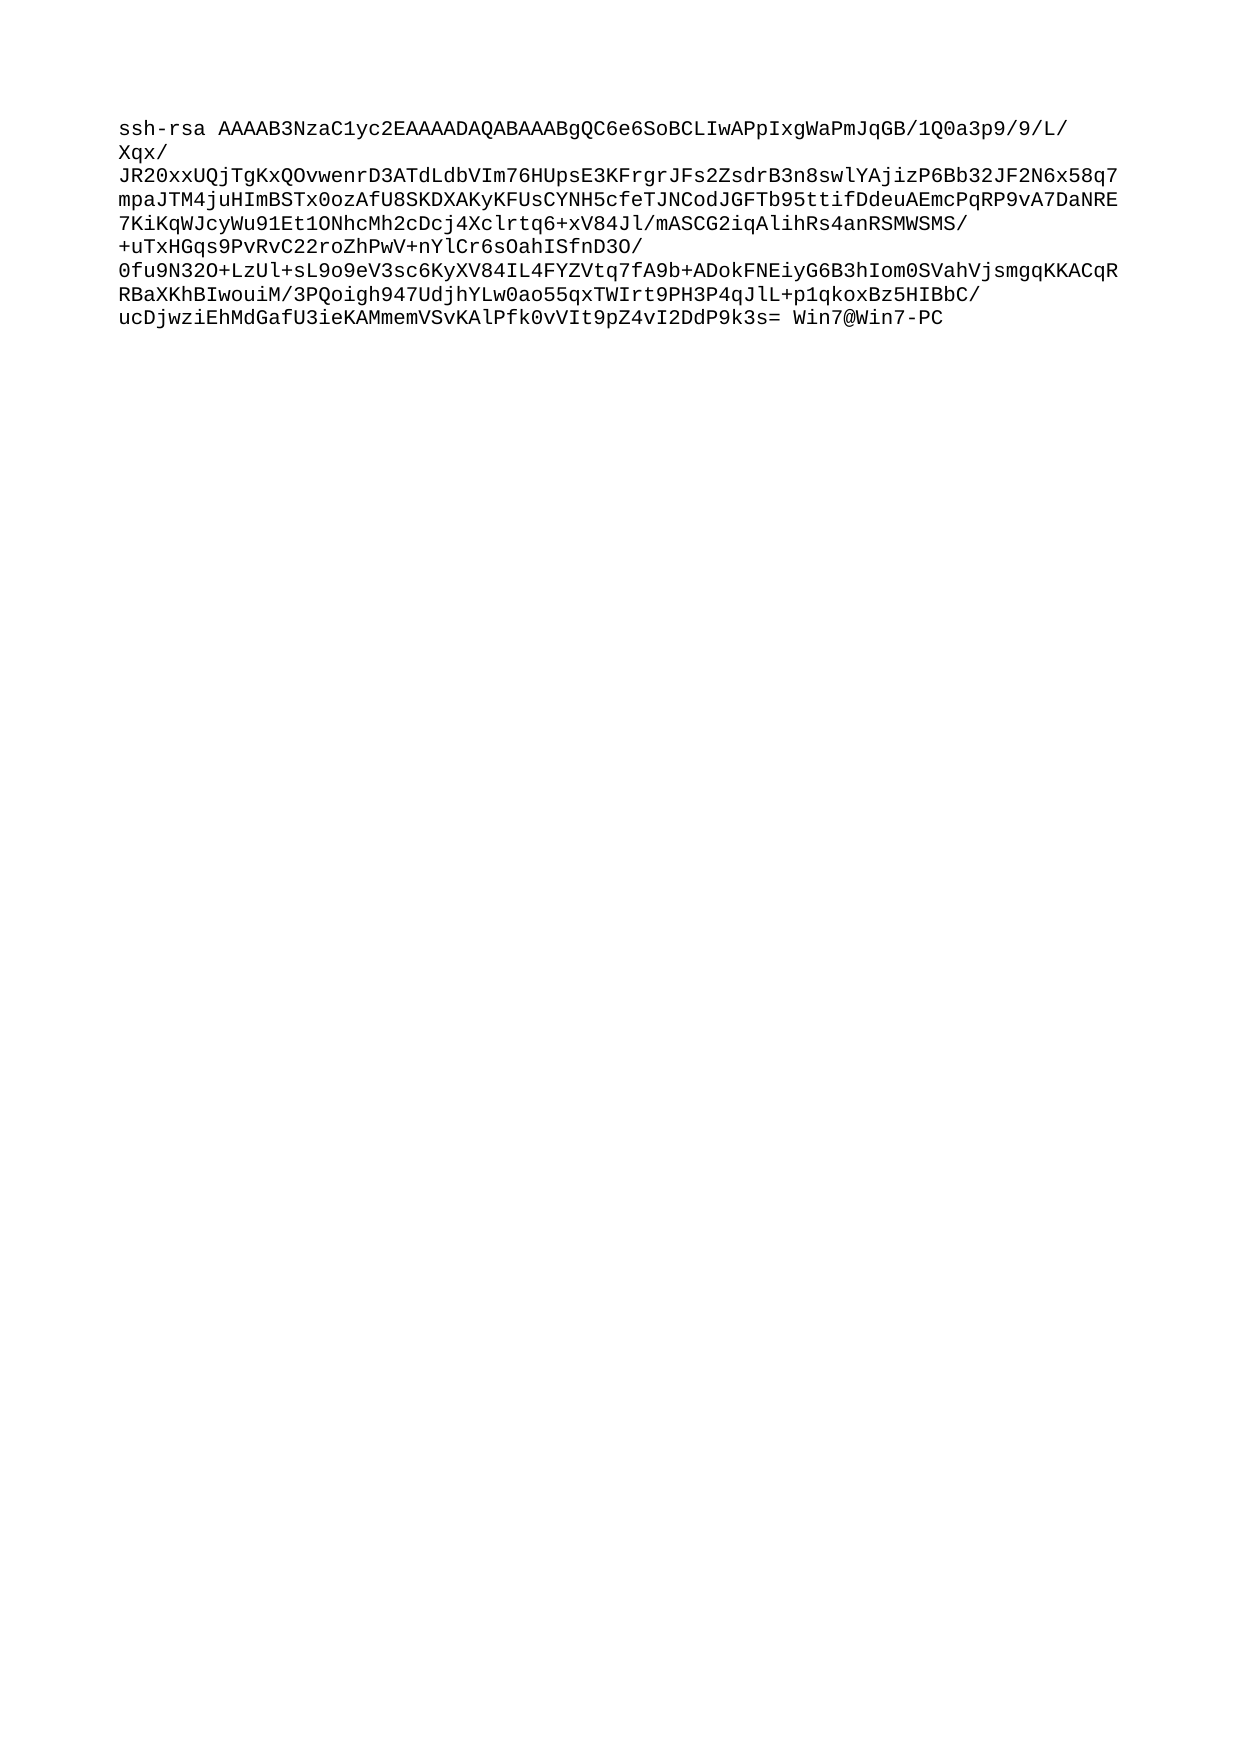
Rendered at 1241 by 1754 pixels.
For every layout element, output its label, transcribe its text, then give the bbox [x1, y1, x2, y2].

text ssh-rsa AAAAB3NzaC1yc2EAAAADAQABAAABgQC6e6SoBCLIwAPpIxgWaPmJqGB/1Q0a3p9/9/L/Xqx/JR20xxUQjTgKxQOvwenrD3ATdLdbVIm76HUpsE3KFrgrJFs2ZsdrB3n8swlYAjizP6Bb32JF2N6x58q7mpaJTM4juHImBSTx0ozAfU8SKDXAKyKFUsCYNH5cfeTJNCodJGFTb95ttifDdeuAEmcPqRP9vA7DaNRE7KiKqWJcyWu91Et1ONhcMh2cDcj4Xclrtq6+xV84Jl/mASCG2iqAlihRs4anRSMWSMS/+uTxHGqs9PvRvC22roZhPwV+nYlCr6sOahISfnD3O/0fu9N32O+LzUl+sL9o9eV3sc6KyXV84IL4FYZVtq7fA9b+ADokFNEiyG6B3hIom0SVahVjsmgqKKACqRRBaXKhBIwouiM/3PQoigh947UdjhYLw0ao55qxTWIrt9PH3P4qJlL+p1qkoxBz5HIBbC/ucDjwziEhMdGafU3ieKAMmemVSvKAlPfk0vVIt9pZ4vI2DdP9k3s= Win7@Win7-PC [118, 118, 1122, 331]
